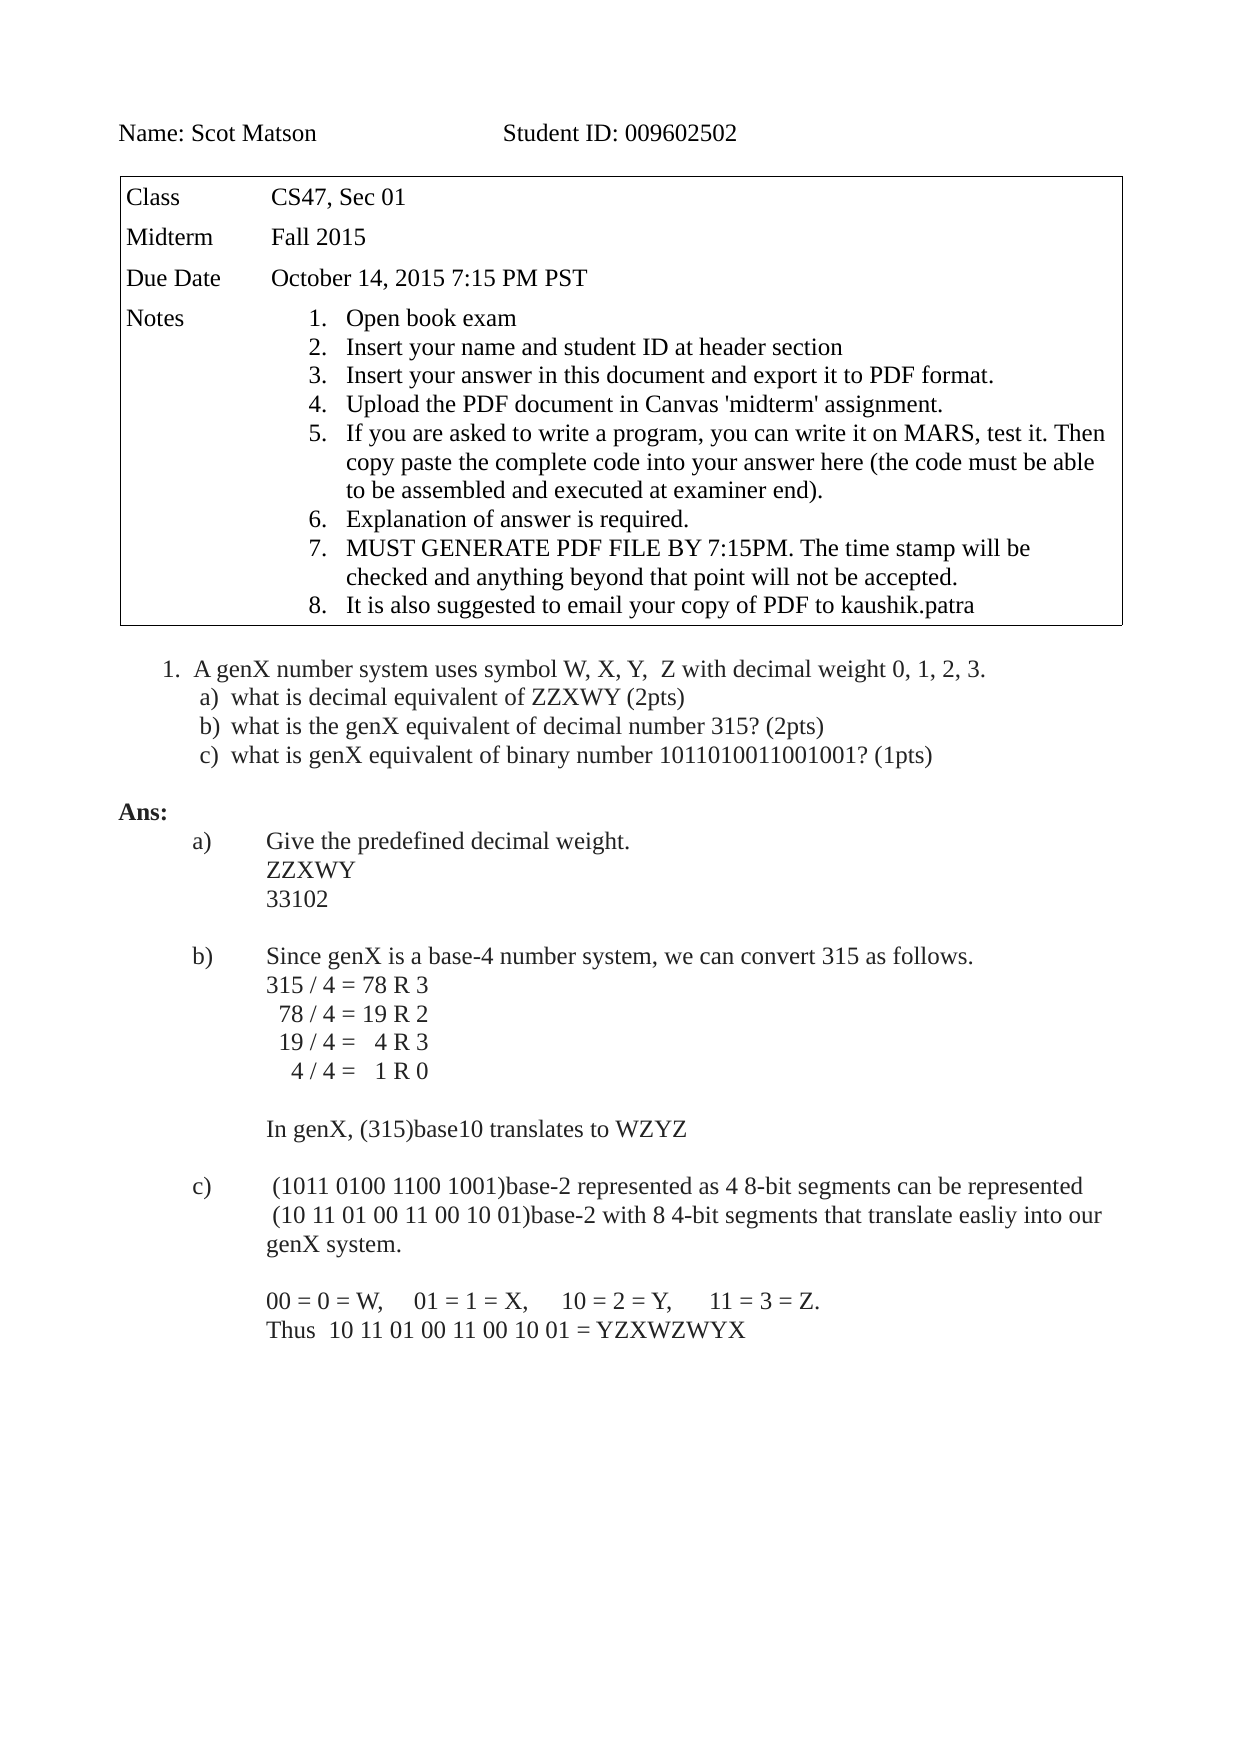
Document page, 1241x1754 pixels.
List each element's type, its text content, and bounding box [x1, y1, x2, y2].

text (10 11 01 00 11 00 10 01)base-2 with 8 4-bit segments that translate easliy into our [118, 1200, 1122, 1229]
text 00 = 0 = W, 01 = 1 = X, 10 = 2 = Y, 11 = 3 = Z. [118, 1286, 1122, 1315]
text c) (1011 0100 1100 1001)base-2 represented as 4 8-bit segments can be represented [118, 1171, 1122, 1200]
text In genX, (315)base10 translates to WZYZ [118, 1114, 1122, 1142]
list what is genX equivalent of binary number 1011010011001001? (1pts) [193, 740, 1122, 769]
text 78 / 4 = 19 R 2 [118, 999, 1122, 1027]
table_header Class [121, 177, 265, 217]
table_header CS47, Sec 01 [265, 177, 1122, 217]
text Ans: [118, 797, 1122, 826]
text 33102 [118, 884, 1122, 912]
text 315 / 4 = 78 R 3 [118, 970, 1122, 999]
table_cell Due Date [121, 257, 265, 297]
text genX system. [118, 1229, 1122, 1257]
text ZZXWY [118, 855, 1122, 884]
list A genX number system uses symbol W, X, Y, Z with decimal weight 0, 1, 2, 3. [156, 654, 1122, 682]
list what is the genX equivalent of decimal number 315? (2pts) [193, 711, 1122, 740]
table_cell October 14, 2015 7:15 PM PST [265, 257, 1122, 297]
list what is decimal equivalent of ZZXWY (2pts) [193, 682, 1122, 711]
text Thus 10 11 01 00 11 00 10 01 = YZXWZWYX [118, 1315, 1122, 1344]
table_cell Midterm [121, 217, 265, 257]
text b) Since genX is a base-4 number system, we can convert 315 as follows. [118, 941, 1122, 970]
table_cell Fall 2015 [265, 217, 1122, 257]
table_cell Notes [121, 297, 265, 625]
text 4 / 4 = 1 R 0 [118, 1056, 1122, 1085]
table_cell Open book exam Insert your name and student ID at header section Insert your answer in this document and export it to PDF format. Upload the PDF document in Canvas 'midterm' assignment. If you are asked to write a program, you can write it on MARS, test it. Then copy paste the complete code into your answer here (the code must be able to be assembled and executed at examiner end). Explanation of answer is required. MUST GENERATE PDF FILE BY 7:15PM. The time stamp will be checked and anything beyond that point will not be accepted. It is also suggested to email your copy of PDF to kaushik.patra [265, 297, 1122, 625]
text a) Give the predefined decimal weight. [118, 826, 1122, 855]
text 19 / 4 = 4 R 3 [118, 1027, 1122, 1056]
